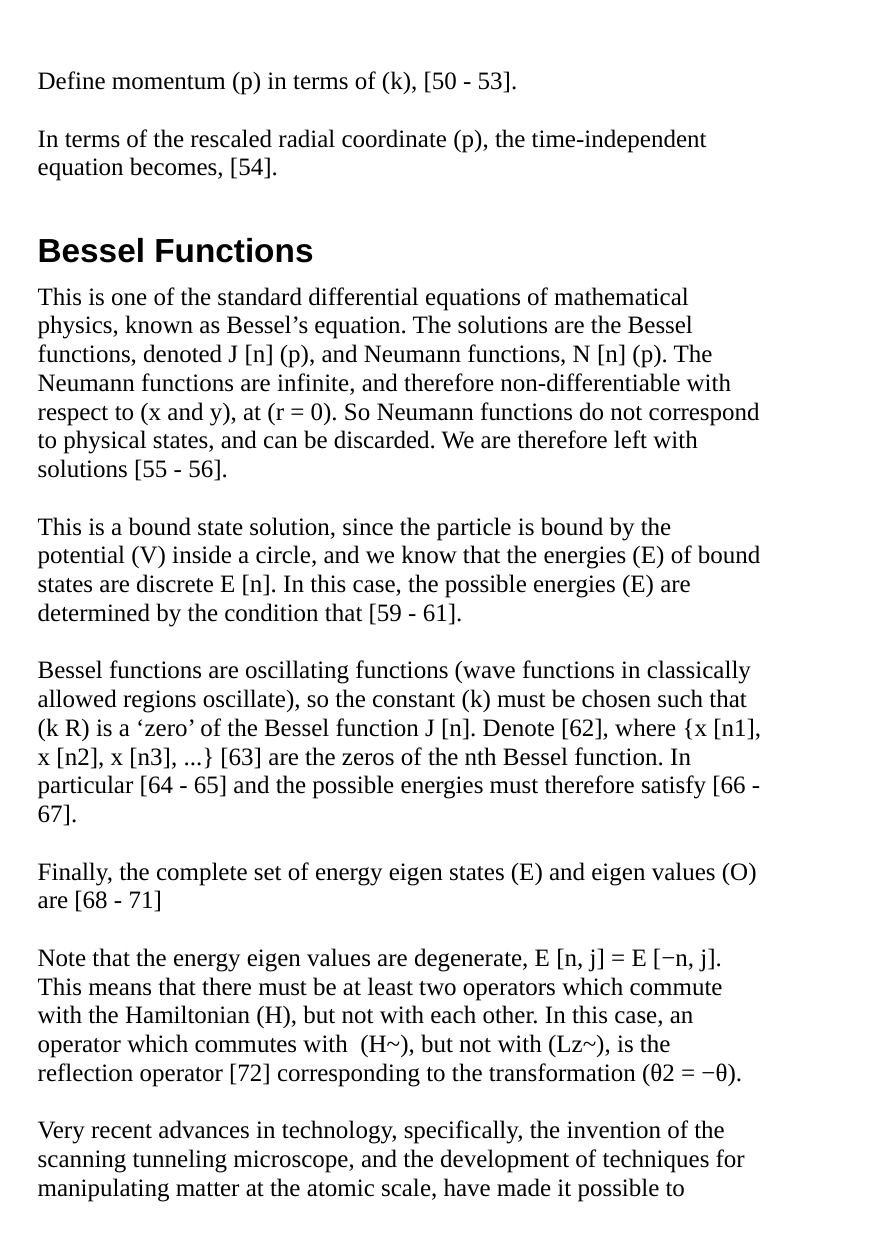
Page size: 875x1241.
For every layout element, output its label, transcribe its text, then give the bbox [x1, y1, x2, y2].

text Define momentum (p) in terms of (k), [50 - 53]. [37, 66, 762, 95]
text This is one of the standard differential equations of mathematical physics, known as Bessel’s equation. The solutions are the Bessel functions, denoted J [n] (p), and Neumann functions, N [n] (p). The Neumann functions are infinite, and therefore non-differentiable with respect to (x and y), at (r = 0). So Neumann functions do not correspond to physical states, and can be discarded. We are therefore left with solutions [55 - 56]. [37, 282, 762, 483]
text Note that the energy eigen values are degenerate, E [n, j] = E [−n, j]. This means that there must be at least two operators which commute with the Hamiltonian (H), but not with each other. In this case, an operator which commutes with (H~), but not with (Lz~), is the reflection operator [72] corresponding to the transformation (θ2 = −θ). [37, 943, 762, 1087]
text In terms of the rescaled radial coordinate (p), the time-independent equation becomes, [54]. [37, 124, 762, 181]
text Finally, the complete set of energy eigen states (E) and eigen values (O) are [68 - 71] [37, 857, 762, 914]
subtitle Bessel Functions [37, 231, 762, 269]
text Bessel functions are oscillating functions (wave functions in classically allowed regions oscillate), so the constant (k) must be chosen such that (k R) is a ‘zero’ of the Bessel function J [n]. Denote [62], where {x [n1], x [n2], x [n3], ...} [63] are the zeros of the nth Bessel function. In particular [64 - 65] and the possible energies must therefore satisfy [66 - 67]. [37, 656, 762, 828]
text Very recent advances in technology, specifically, the invention of the scanning tunneling microscope, and the development of techniques for manipulating matter at the atomic scale, have made it possible to [37, 1116, 762, 1202]
text This is a bound state solution, since the particle is bound by the potential (V) inside a circle, and we know that the energies (E) of bound states are discrete E [n]. In this case, the possible energies (E) are determined by the condition that [59 - 61]. [37, 512, 762, 627]
